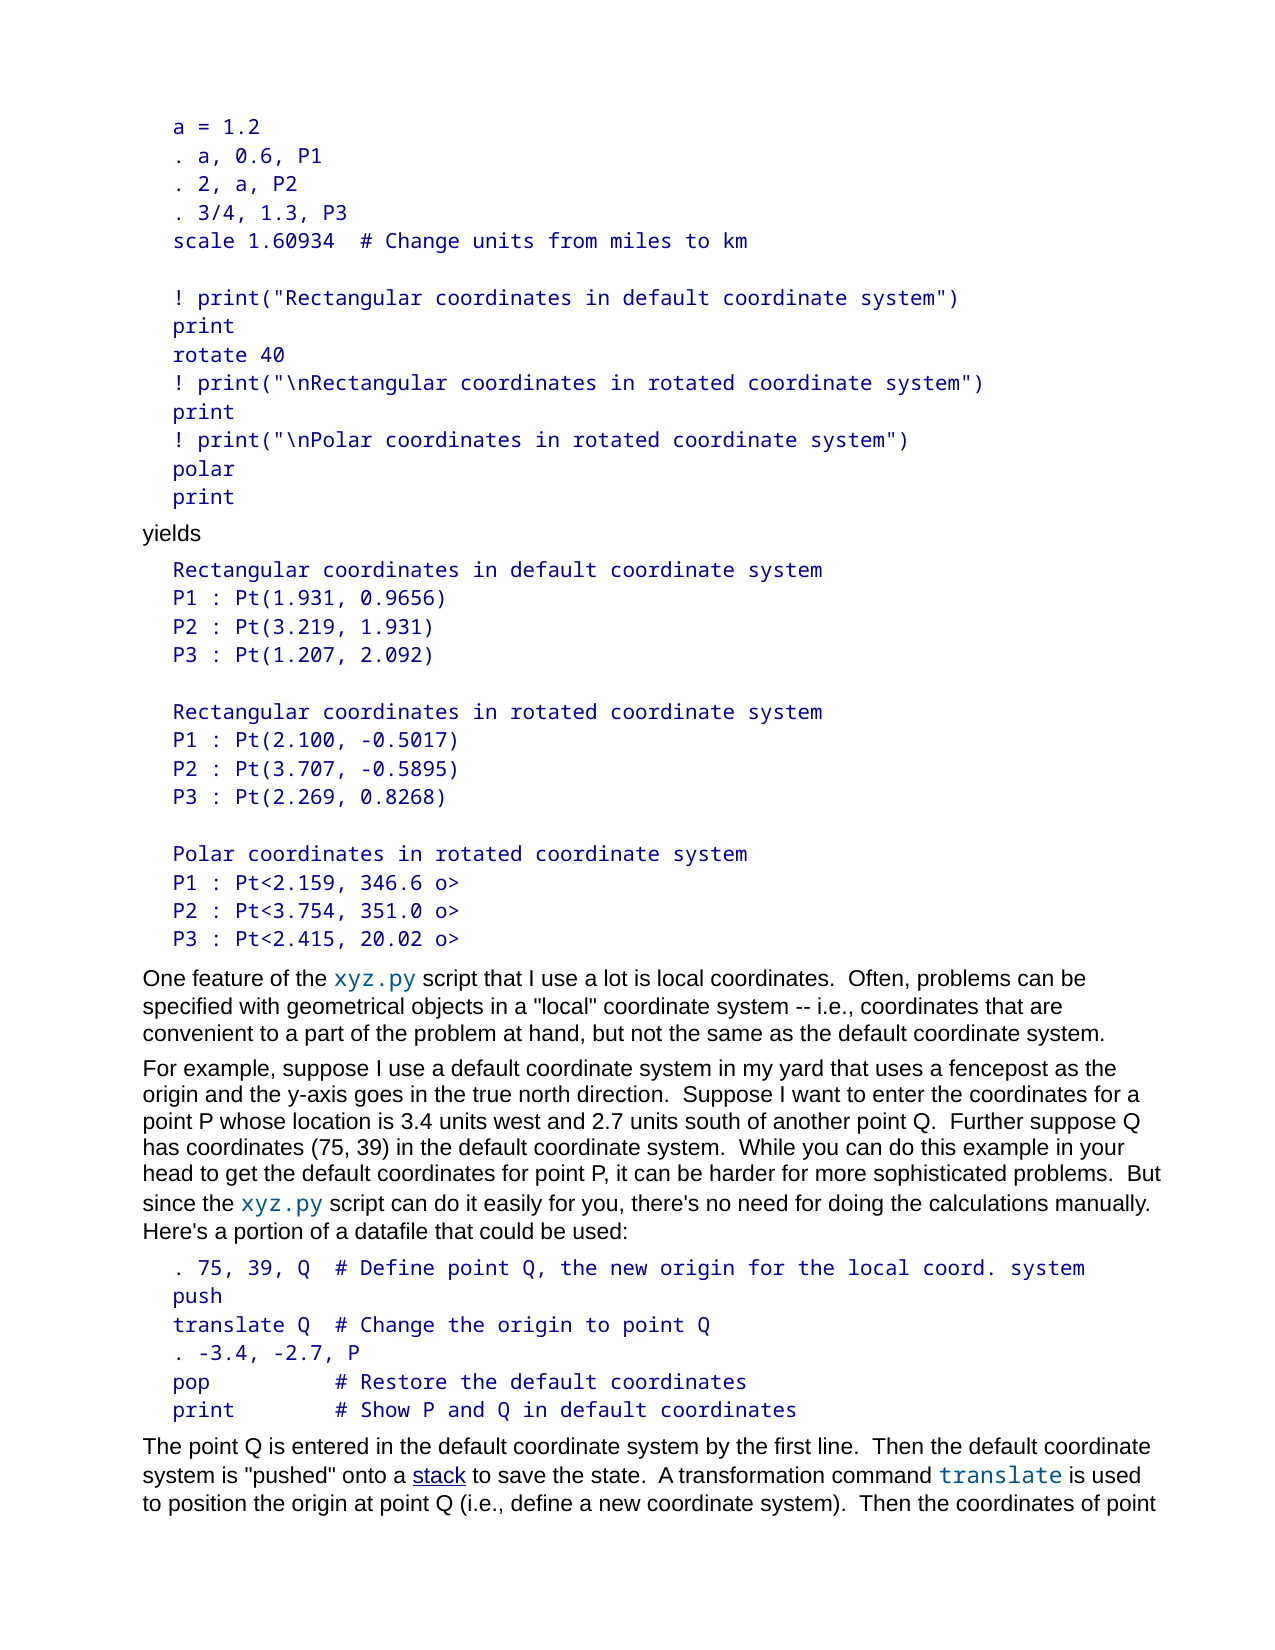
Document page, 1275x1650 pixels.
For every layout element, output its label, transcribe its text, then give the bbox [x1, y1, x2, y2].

text rotate 40 [172, 340, 1162, 368]
text For example, suppose I use a default coordinate system in my yard that uses a fencepost as the origin and the y-axis goes in the true north direction. Suppose I want to enter the coordinates for a point P whose location is 3.4 units west and 2.7 units south of another point Q. Further suppose Q has coordinates (75, 39) in the default coordinate system. While you can do this example in your head to get the default coordinates for point P, it can be harder for more sophisticated problems. But since the xyz.py script can do it easily for you, there's no need for doing the calculations manually. Here's a portion of a datafile that could be used: [142, 1055, 1162, 1244]
text . -3.4, -2.7, P [172, 1338, 1162, 1367]
text . a, 0.6, P1 [172, 141, 1162, 169]
text ! print("Rectangular coordinates in default coordinate system") [172, 283, 1162, 312]
text translate Q # Change the origin to point Q [172, 1310, 1162, 1338]
text scale 1.60934 # Change units from miles to km [172, 226, 1162, 255]
text polar [172, 454, 1162, 482]
text P3 : Pt<2.415, 20.02 o> [172, 924, 1162, 953]
text ! print("\nRectangular coordinates in rotated coordinate system") [172, 368, 1162, 397]
text The point Q is entered in the default coordinate system by the first line. Then the default coordinate system is "pushed" onto a stack to save the state. A transformation command translate is used to position the origin at point Q (i.e., define a new coordinate system). Then the coordinates of point [142, 1433, 1162, 1517]
text P1 : Pt<2.159, 346.6 o> [172, 868, 1162, 896]
text print # Show P and Q in default coordinates [172, 1395, 1162, 1424]
text P3 : Pt(2.269, 0.8268) [172, 782, 1162, 811]
text print [172, 397, 1162, 425]
text a = 1.2 [172, 112, 1162, 141]
text P2 : Pt(3.219, 1.931) [172, 612, 1162, 640]
text . 3/4, 1.3, P3 [172, 198, 1162, 226]
text P2 : Pt(3.707, -0.5895) [172, 754, 1162, 782]
text print [172, 482, 1162, 511]
text pop # Restore the default coordinates [172, 1367, 1162, 1395]
text P2 : Pt<3.754, 351.0 o> [172, 896, 1162, 924]
text P1 : Pt(2.100, -0.5017) [172, 726, 1162, 754]
text P3 : Pt(1.207, 2.092) [172, 640, 1162, 669]
text . 2, a, P2 [172, 169, 1162, 198]
text P1 : Pt(1.931, 0.9656) [172, 583, 1162, 612]
text Polar coordinates in rotated coordinate system [172, 839, 1162, 868]
text push [172, 1282, 1162, 1310]
text One feature of the xyz.py script that I use a lot is local coordinates. Often, problems can be specified with geometrical objects in a "local" coordinate system -- i.e., coordinates that are convenient to a part of the problem at hand, but not the same as the default coordinate system. [142, 962, 1162, 1046]
text Rectangular coordinates in rotated coordinate system [172, 697, 1162, 726]
text . 75, 39, Q # Define point Q, the new origin for the local coord. system [172, 1253, 1162, 1282]
text ! print("\nPolar coordinates in rotated coordinate system") [172, 425, 1162, 454]
text Rectangular coordinates in default coordinate system [172, 555, 1162, 583]
text print [172, 312, 1162, 340]
text yields [142, 519, 1162, 546]
